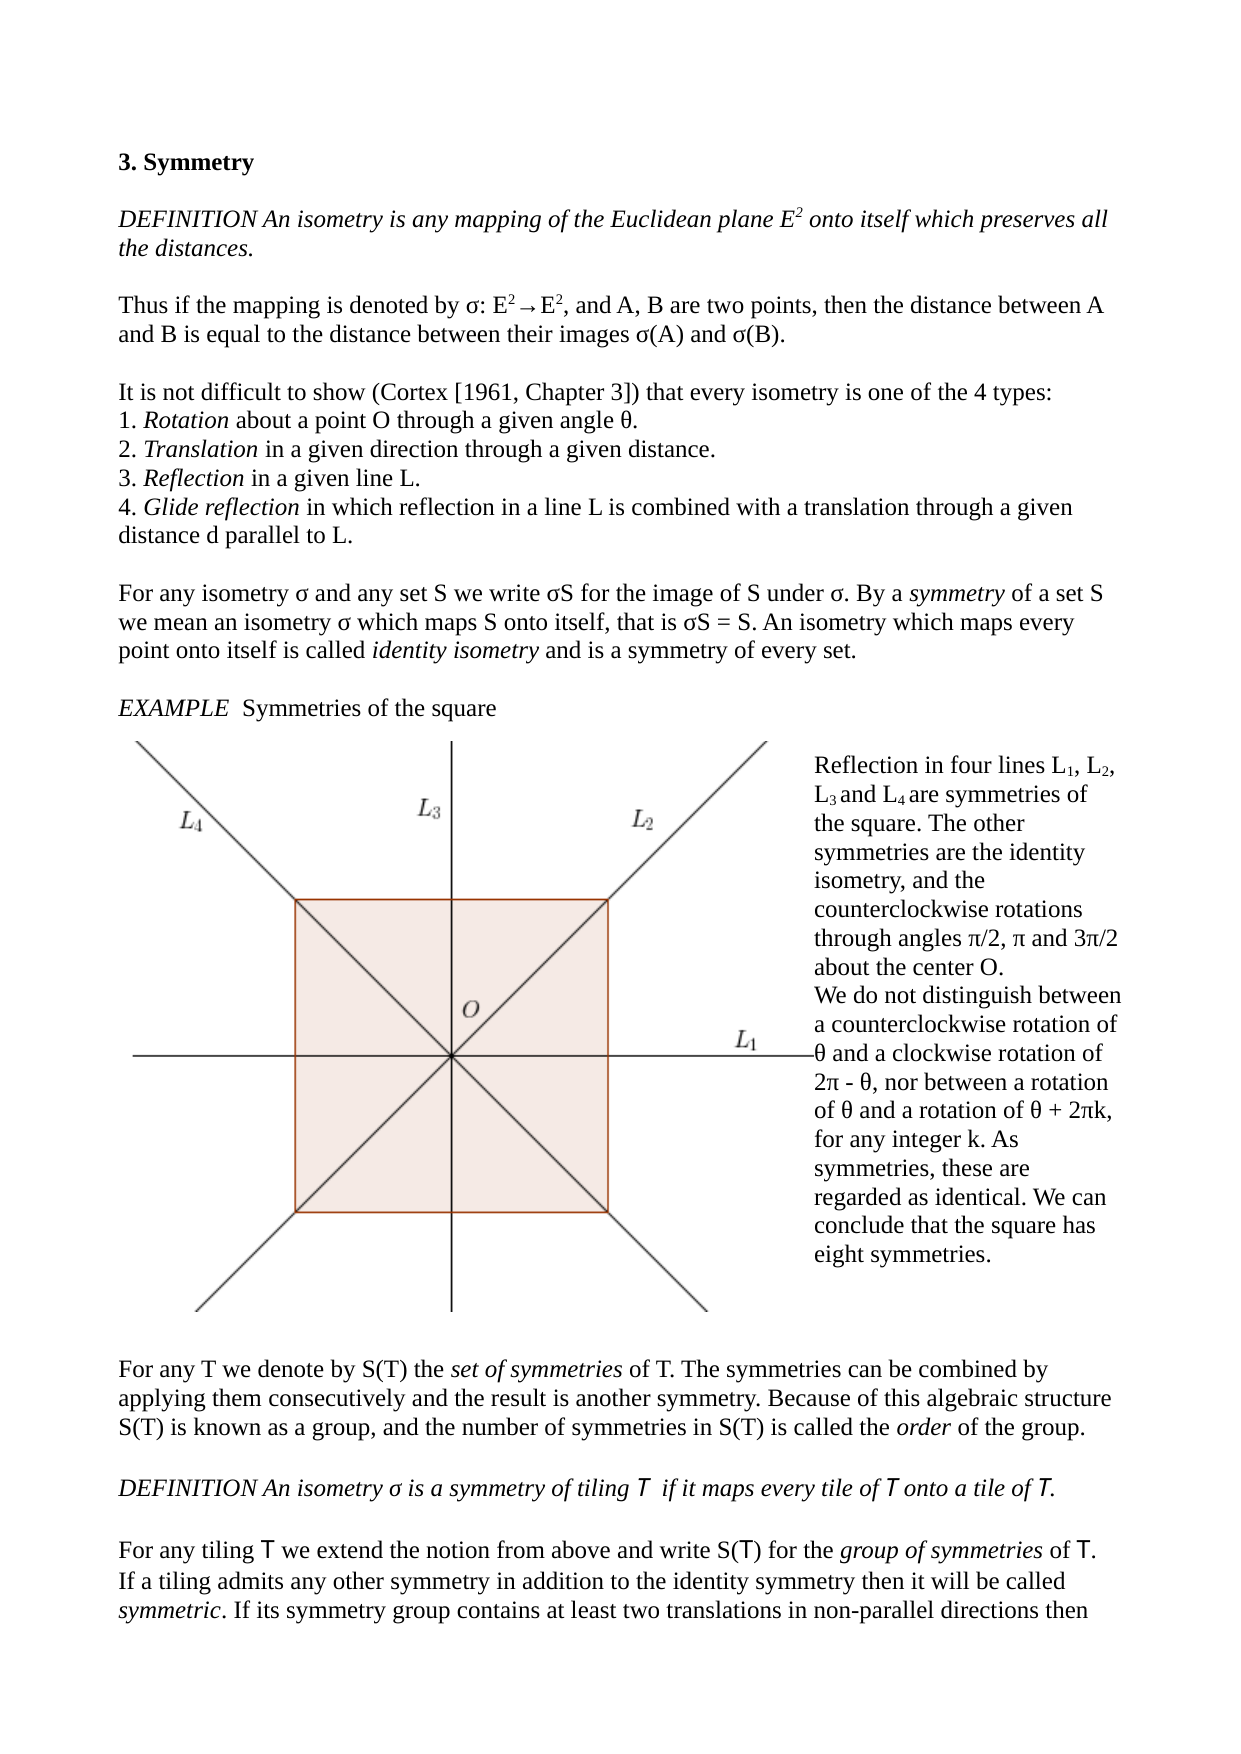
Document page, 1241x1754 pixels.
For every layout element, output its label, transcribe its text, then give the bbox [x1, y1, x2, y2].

text DEFINITION An isometry σ is a symmetry of tiling T if it maps every tile of T onto a tile of T. [118, 1469, 1122, 1503]
text If a tiling admits any other symmetry in addition to the identity symmetry then it will be called symmetric. If its symmetry group contains at least two translations in non-parallel directions then [118, 1566, 1122, 1624]
text For any T we denote by S(T) the set of symmetries of T. The symmetries can be combined by applying them consecutively and the result is another symmetry. Because of this algebraic structure S(T) is known as a group, and the number of symmetries in S(T) is called the order of the group. [118, 1354, 1122, 1441]
text 3. Symmetry [118, 147, 1122, 176]
text We do not distinguish between a counterclockwise rotation of θ and a clockwise rotation of 2π - θ, nor between a rotation of θ and a rotation of θ + 2πk, for any integer k. As symmetries, these are regarded as identical. We can conclude that the square has eight symmetries. [814, 981, 1122, 1268]
text 3. Reflection in a given line L. [118, 463, 1122, 492]
text 4. Glide reflection in which reflection in a line L is combined with a translation through a given distance d parallel to L. [118, 492, 1122, 549]
text EXAMPLE Symmetries of the square [118, 693, 1122, 722]
picture [132, 741, 814, 1312]
text DEFINITION An isometry is any mapping of the Euclidean plane E2 onto itself which preserves all the distances. [118, 204, 1122, 262]
text Reflection in four lines L1, L2, L3 and L4 are symmetries of the square. The other symmetries are the identity isometry, and the counterclockwise rotations through angles π/2, π and 3π/2 about the center O. [814, 751, 1122, 981]
text 2. Translation in a given direction through a given distance. [118, 434, 1122, 463]
text For any tiling T we extend the notion from above and write S(T) for the group of symmetries of T. [118, 1532, 1122, 1566]
text 1. Rotation about a point O through a given angle θ. [118, 406, 1122, 434]
text Thus if the mapping is denoted by σ: E2→E2, and A, B are two points, then the distance between A and B is equal to the distance between their images σ(A) and σ(B). [118, 291, 1122, 348]
text For any isometry σ and any set S we write σS for the image of S under σ. By a symmetry of a set S we mean an isometry σ which maps S onto itself, that is σS = S. An isometry which maps every point onto itself is called identity isometry and is a symmetry of every set. [118, 578, 1122, 664]
text It is not difficult to show (Cortex [1961, Chapter 3]) that every isometry is one of the 4 types: [118, 377, 1122, 406]
